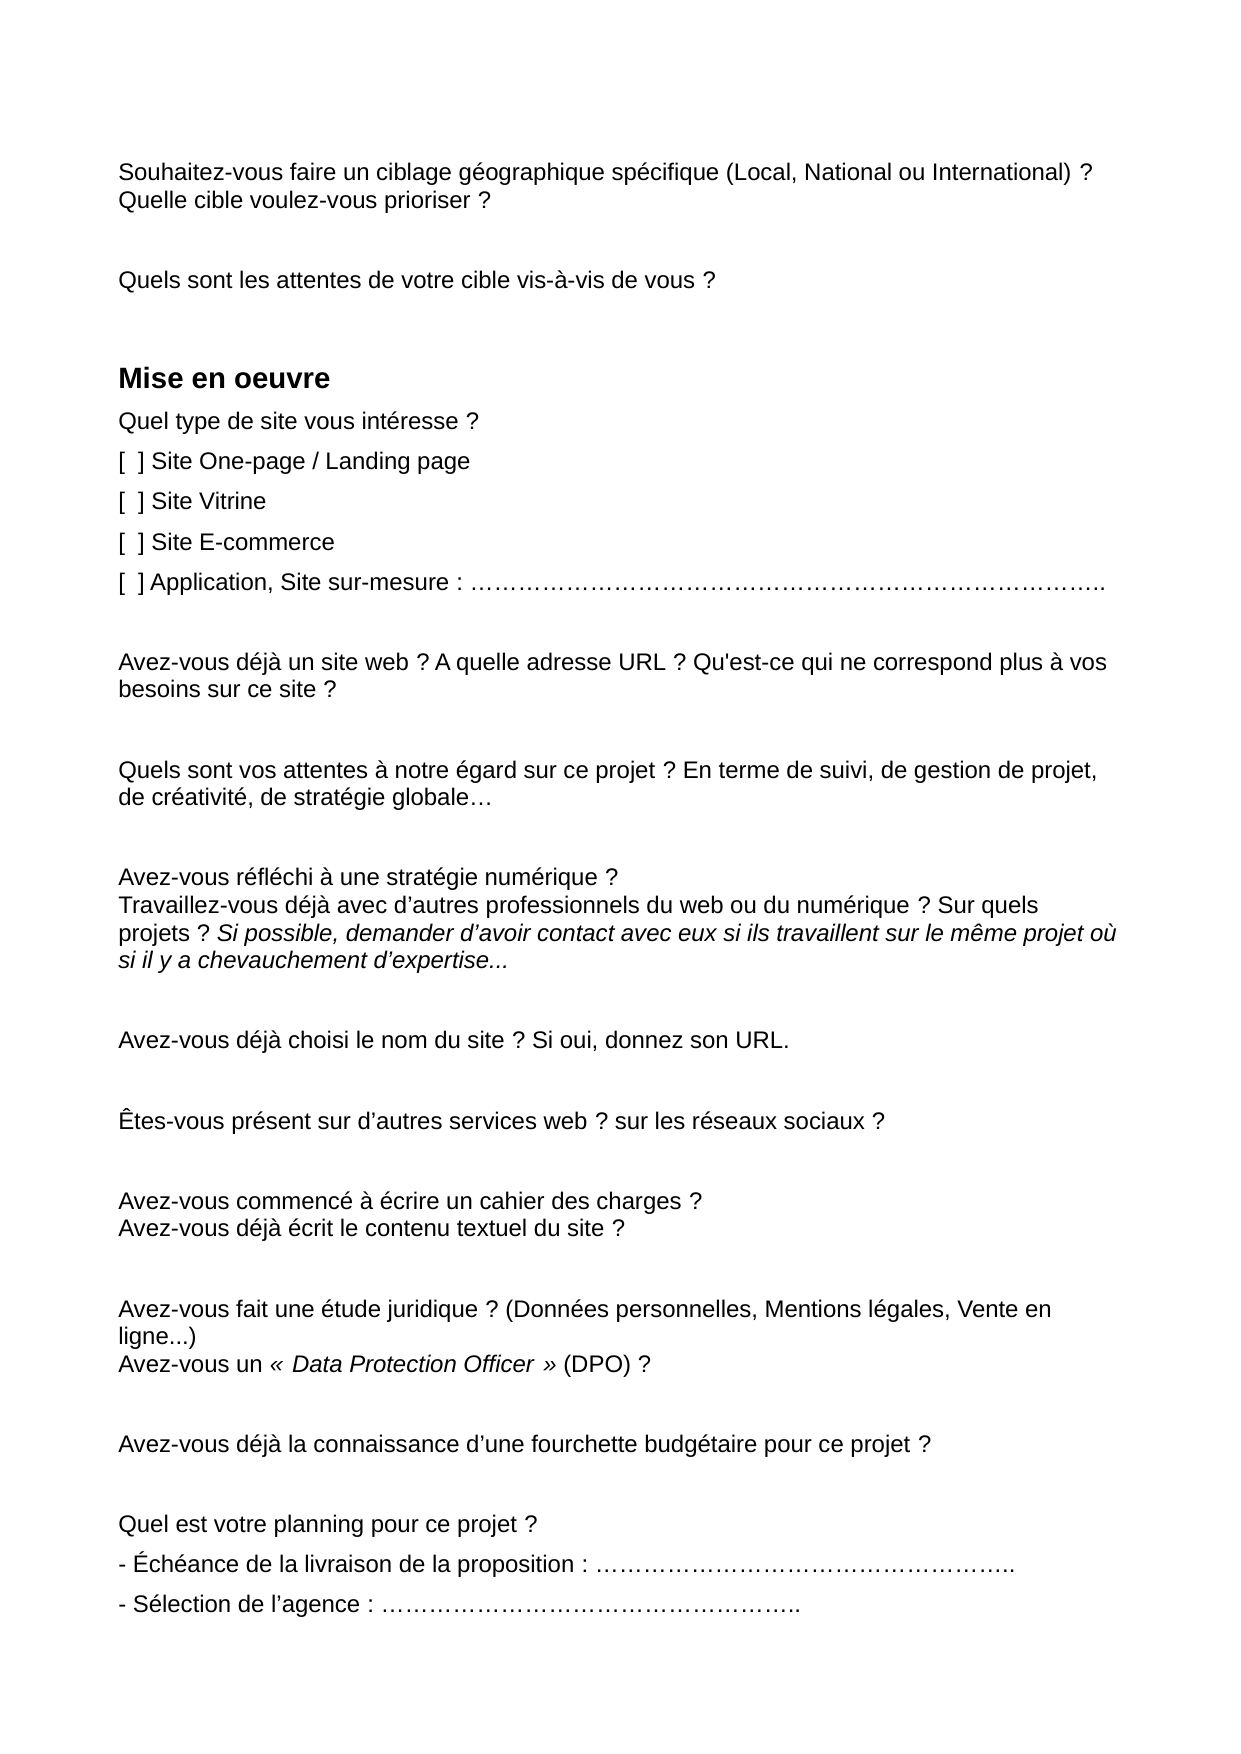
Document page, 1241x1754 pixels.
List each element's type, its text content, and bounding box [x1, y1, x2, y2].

text Quel est votre planning pour ce projet ? [118, 1510, 1122, 1538]
text Souhaitez-vous faire un ciblage géographique spécifique (Local, National ou International) ? Quelle cible voulez-vous prioriser ? [118, 158, 1122, 213]
text Avez-vous fait une étude juridique ? (Données personnelles, Mentions légales, Vente en ligne...) Avez-vous un « Data Protection Officer » (DPO) ? [118, 1294, 1122, 1377]
text Êtes-vous présent sur d’autres services web ? sur les réseaux sociaux ? [118, 1107, 1122, 1134]
text Quels sont vos attentes à notre égard sur ce projet ? En terme de suivi, de gestion de projet, de créativité, de stratégie globale… [118, 756, 1122, 811]
text Avez-vous déjà la connaissance d’une fourchette budgétaire pour ce projet ? [118, 1430, 1122, 1458]
text Avez-vous déjà un site web ? A quelle adresse URL ? Qu'est-ce qui ne correspond plus à vos besoins sur ce site ? [118, 648, 1122, 703]
text - Sélection de l’agence : …………………………………………….. [118, 1590, 1122, 1618]
text Avez-vous réfléchi à une stratégie numérique ? Travaillez-vous déjà avec d’autres professionnels du web ou du numérique ? Sur quels projets ? Si possible, demander d’avoir contact avec eux si ils travaillent sur le même projet où si il y a chevauchement d’expertise... [118, 863, 1122, 974]
text [ ] Application, Site sur-mesure : …………………………………………………………………….. [118, 567, 1122, 595]
text - Échéance de la livraison de la proposition : …………………………………………….. [118, 1550, 1122, 1578]
text Quels sont les attentes de votre cible vis-à-vis de vous ? [118, 266, 1122, 294]
text Avez-vous déjà choisi le nom du site ? Si oui, donnez son URL. [118, 1026, 1122, 1054]
text [ ] Site Vitrine [118, 487, 1122, 515]
text Quel type de site vous intéresse ? [118, 407, 1122, 435]
text Avez-vous commencé à écrire un cahier des charges ? Avez-vous déjà écrit le contenu textuel du site ? [118, 1187, 1122, 1242]
subtitle Mise en oeuvre [118, 361, 1122, 394]
text [ ] Site E-commerce [118, 527, 1122, 555]
text [ ] Site One-page / Landing page [118, 447, 1122, 475]
